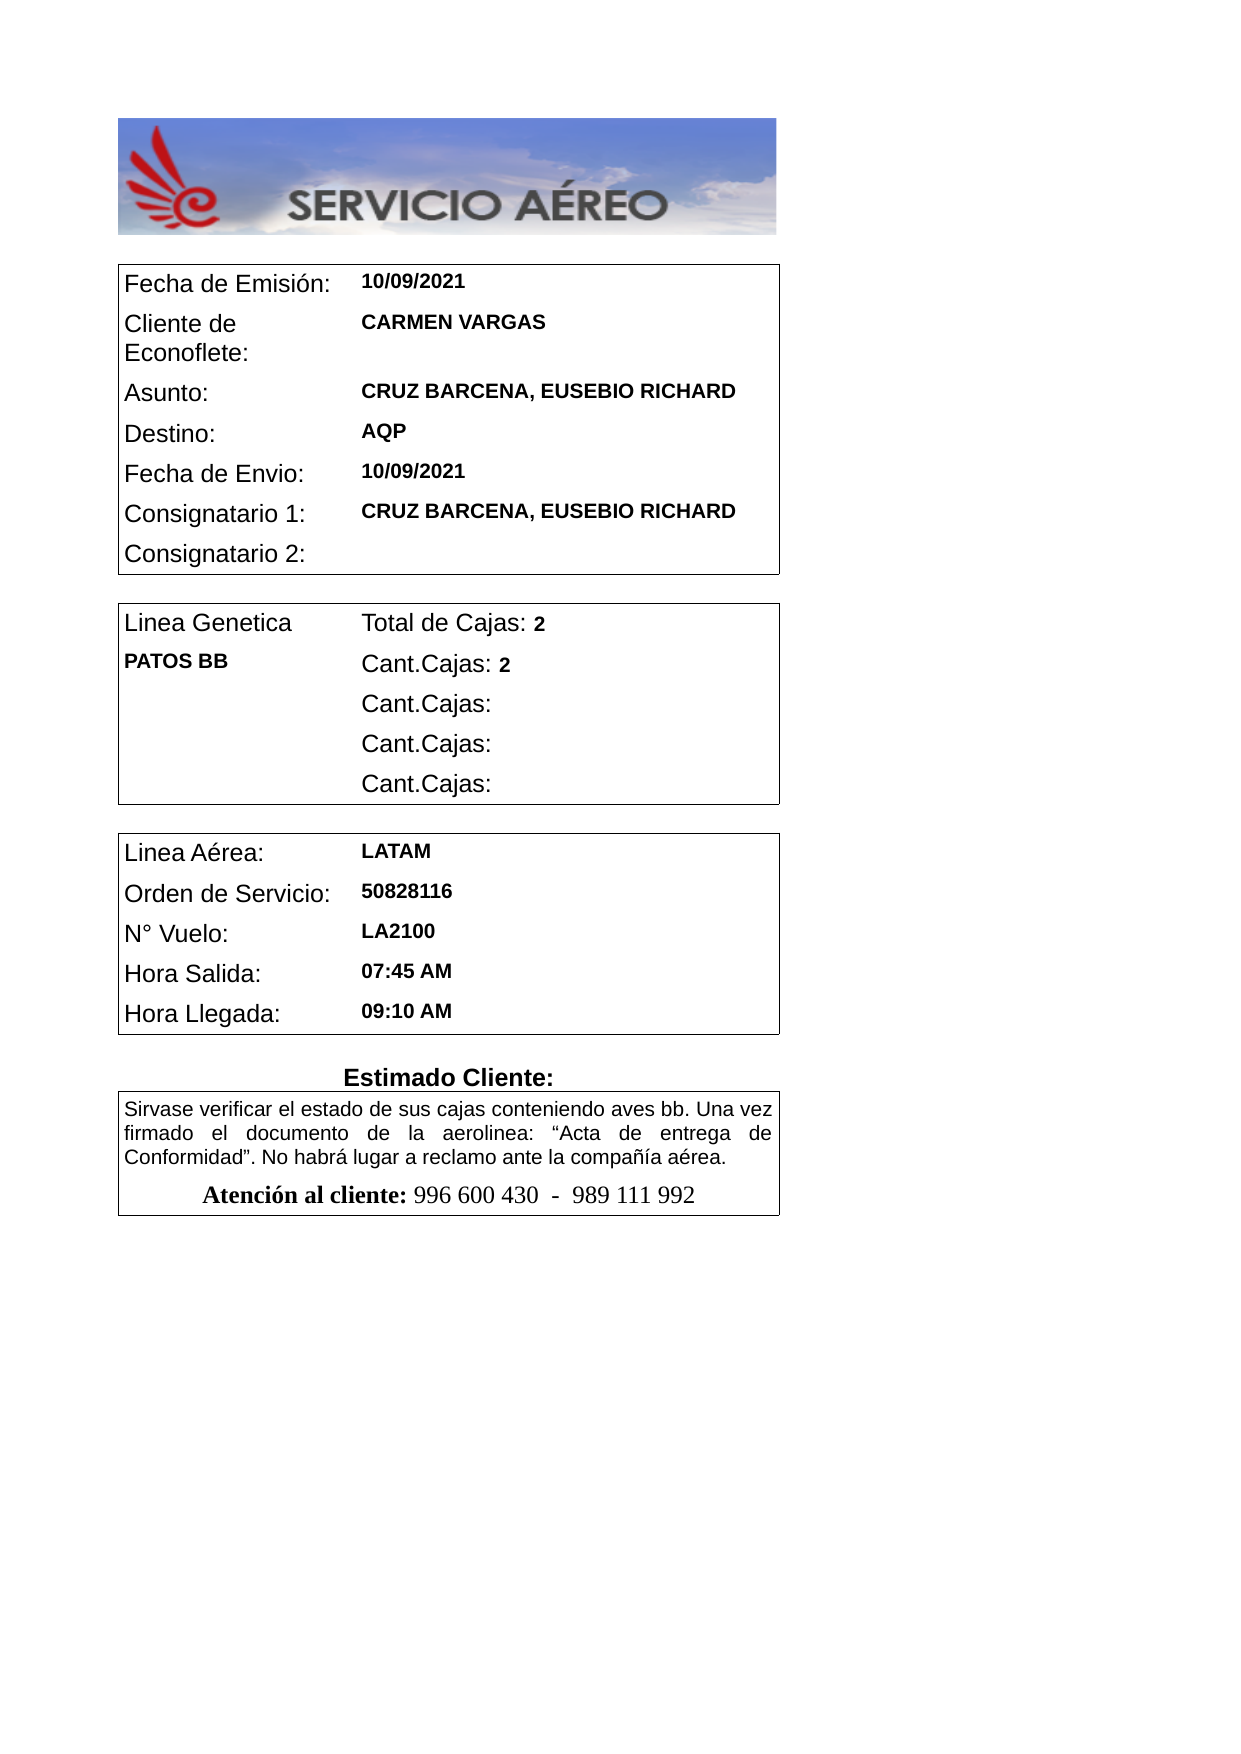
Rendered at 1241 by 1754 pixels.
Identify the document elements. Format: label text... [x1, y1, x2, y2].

table_cell 10/09/2021 [356, 453, 779, 493]
table_cell Consignatario 2: [119, 534, 356, 574]
table_cell Destino: [119, 413, 356, 453]
table_cell Fecha de Envio: [119, 453, 356, 493]
table_cell Atención al cliente: 996 600 430 - 989 111 992 [119, 1175, 779, 1215]
table_cell Cliente de Econoflete: [119, 304, 356, 373]
table_cell Hora Llegada: [119, 994, 356, 1034]
table_cell Sirvase verificar el estado de sus cajas conteniendo aves bb. Una vez firmado el documento de la aerolinea: “Acta de entrega de Conformidad”. No habrá lugar a reclamo ante la compañía aérea. [119, 1092, 779, 1175]
table_cell [356, 805, 779, 833]
table_cell [356, 575, 779, 603]
table_cell CRUZ BARCENA, EUSEBIO RICHARD [356, 493, 779, 533]
table_cell LATAM [356, 834, 779, 873]
table_cell CRUZ BARCENA, EUSEBIO RICHARD [356, 373, 779, 413]
table_cell Cant.Cajas: [356, 764, 779, 804]
table_cell Cant.Cajas: [356, 723, 779, 763]
table_cell PATOS BB [119, 643, 356, 683]
table_cell [118, 805, 356, 833]
table_cell Asunto: [119, 373, 356, 413]
table_cell [119, 683, 356, 723]
table_cell LA2100 [356, 913, 779, 953]
table_cell Orden de Servicio: [119, 873, 356, 913]
table_cell [356, 534, 779, 574]
table_cell CARMEN VARGAS [356, 304, 779, 373]
table_cell Total de Cajas: 2 [356, 604, 779, 643]
table_cell Cant.Cajas: [356, 683, 779, 723]
table_header 10/09/2021 [356, 265, 779, 304]
table_cell [119, 723, 356, 763]
table_cell Estimado Cliente: [118, 1035, 779, 1091]
table_cell Cant.Cajas: 2 [356, 643, 779, 683]
picture [118, 118, 777, 235]
table_cell 07:45 AM [356, 953, 779, 993]
table_header Fecha de Emisión: [119, 265, 356, 304]
table_cell 50828116 [356, 873, 779, 913]
table_cell N° Vuelo: [119, 913, 356, 953]
table_cell AQP [356, 413, 779, 453]
table_cell Linea Genetica [119, 604, 356, 643]
table_cell [119, 764, 356, 804]
table_cell Hora Salida: [119, 953, 356, 993]
table_cell Consignatario 1: [119, 493, 356, 533]
table_cell [118, 575, 356, 603]
table_cell 09:10 AM [356, 994, 779, 1034]
table_cell Linea Aérea: [119, 834, 356, 873]
